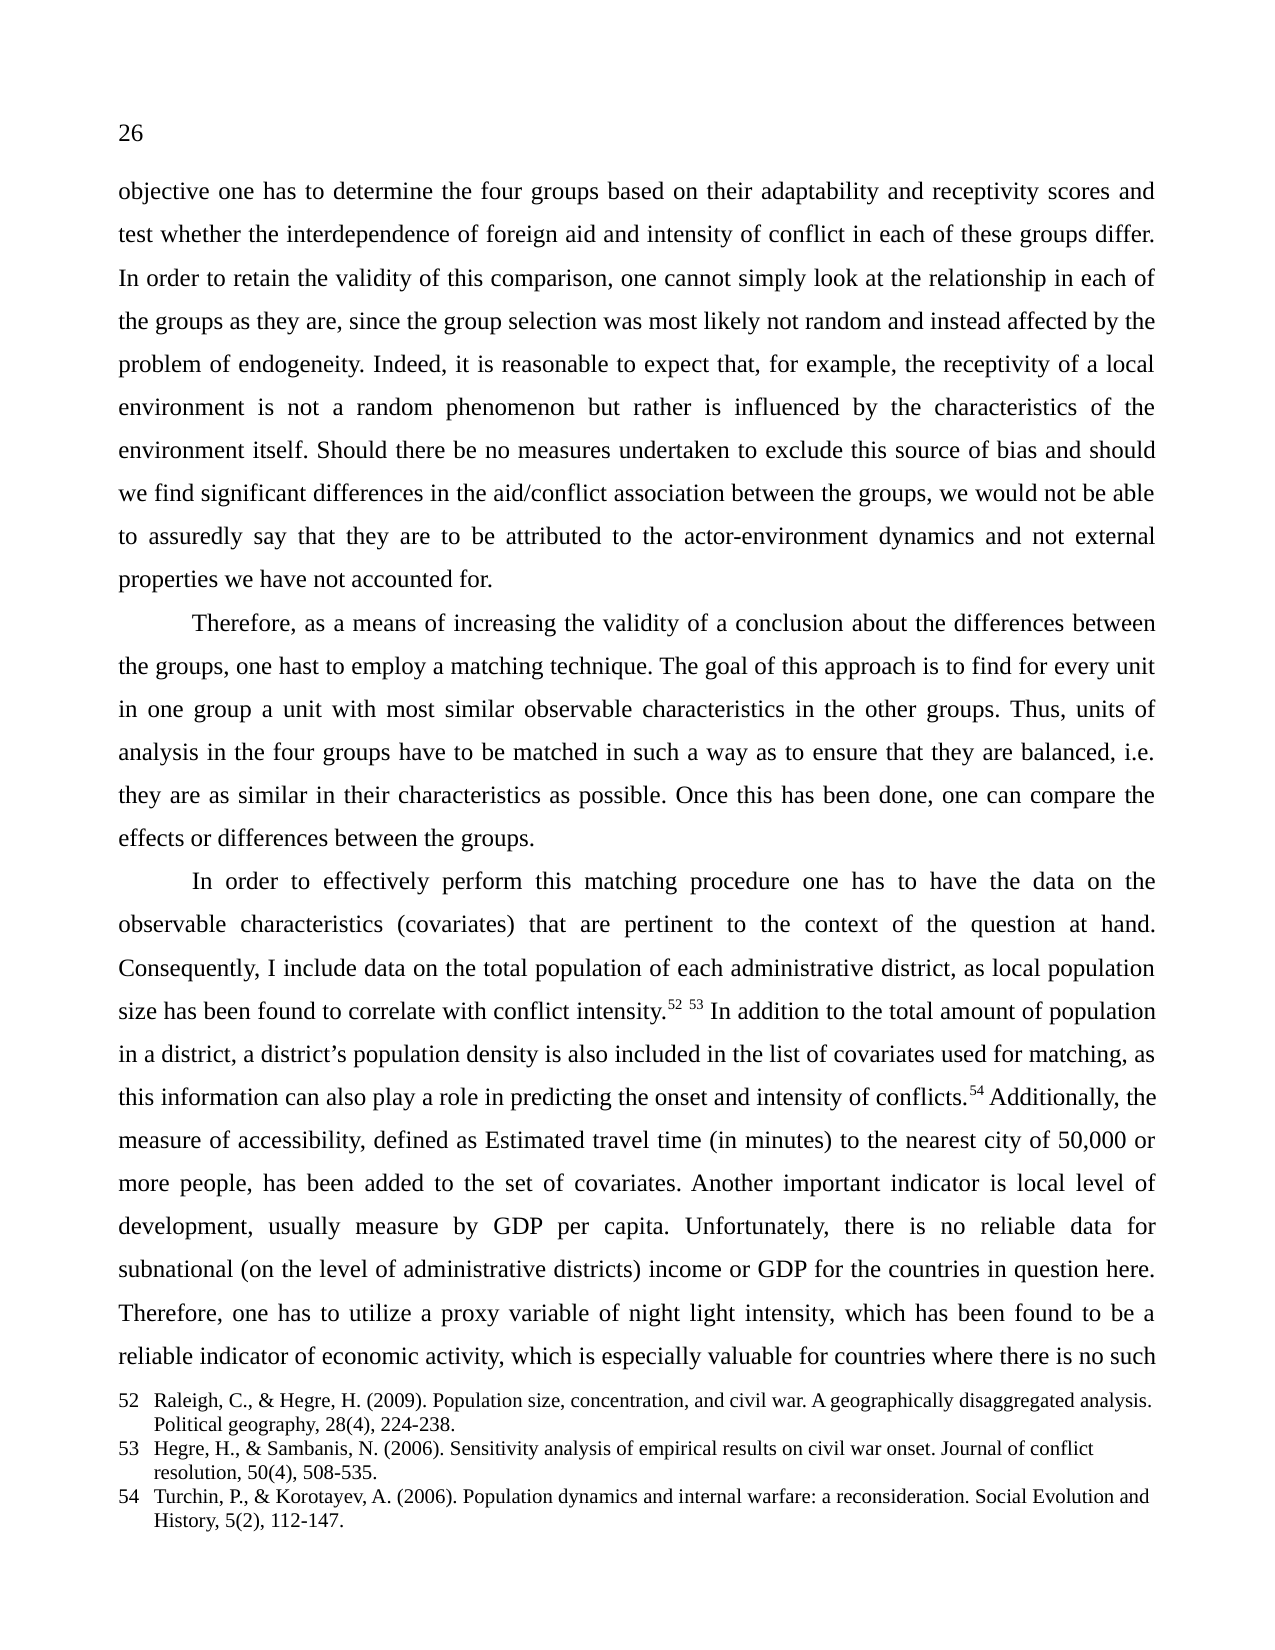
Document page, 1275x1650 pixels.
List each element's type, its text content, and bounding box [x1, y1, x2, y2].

text Turchin, P., & Korotayev, A. (2006). Population dynamics and internal warfare: a reconsideration. Social Evolution and History, 5(2), 112-147. [118, 1484, 1157, 1532]
text objective one has to determine the four groups based on their adaptability and receptivity scores and test whether the interdependence of foreign aid and intensity of conflict in each of these groups differ. In order to retain the validity of this comparison, one cannot simply look at the relationship in each of the groups as they are, since the group selection was most likely not random and instead affected by the problem of endogeneity. Indeed, it is reasonable to expect that, for example, the receptivity of a local environment is not a random phenomenon but rather is influenced by the characteristics of the environment itself. Should there be no measures undertaken to exclude this source of bias and should we find significant differences in the aid/conflict association between the groups, we would not be able to assuredly say that they are to be attributed to the actor-environment dynamics and not external properties we have not accounted for. [118, 176, 1157, 593]
text Therefore, as a means of increasing the validity of a conclusion about the differences between the groups, one hast to employ a matching technique. The goal of this approach is to find for every unit in one group a unit with most similar observable characteristics in the other groups. Thus, units of analysis in the four groups have to be matched in such a way as to ensure that they are balanced, i.e. they are as similar in their characteristics as possible. Once this has been done, one can compare the effects or differences between the groups. [118, 608, 1157, 852]
text Raleigh, C., & Hegre, H. (2009). Population size, concentration, and civil war. A geographically disaggregated analysis. Political geography, 28(4), 224-238. [118, 1387, 1157, 1436]
text Hegre, H., & Sambanis, N. (2006). Sensitivity analysis of empirical results on civil war onset. Journal of conflict resolution, 50(4), 508-535. [118, 1436, 1157, 1484]
text In order to effectively perform this matching procedure one has to have the data on the observable characteristics (covariates) that are pertinent to the context of the question at hand. Consequently, I include data on the total population of each administrative district, as local population size has been found to correlate with conflict intensity. In addition to the total amount of population in a district, a district’s population density is also included in the list of covariates used for matching, as this information can also play a role in predicting the onset and intensity of conflicts. Additionally, the measure of accessibility, defined as Estimated travel time (in minutes) to the nearest city of 50,000 or more people, has been added to the set of covariates. Another important indicator is local level of development, usually measure by GDP per capita. Unfortunately, there is no reliable data for subnational (on the level of administrative districts) income or GDP for the countries in question here. Therefore, one has to utilize a proxy variable of night light intensity, which has been found to be a reliable indicator of economic activity, which is especially valuable for countries where there is no such [118, 866, 1157, 1369]
